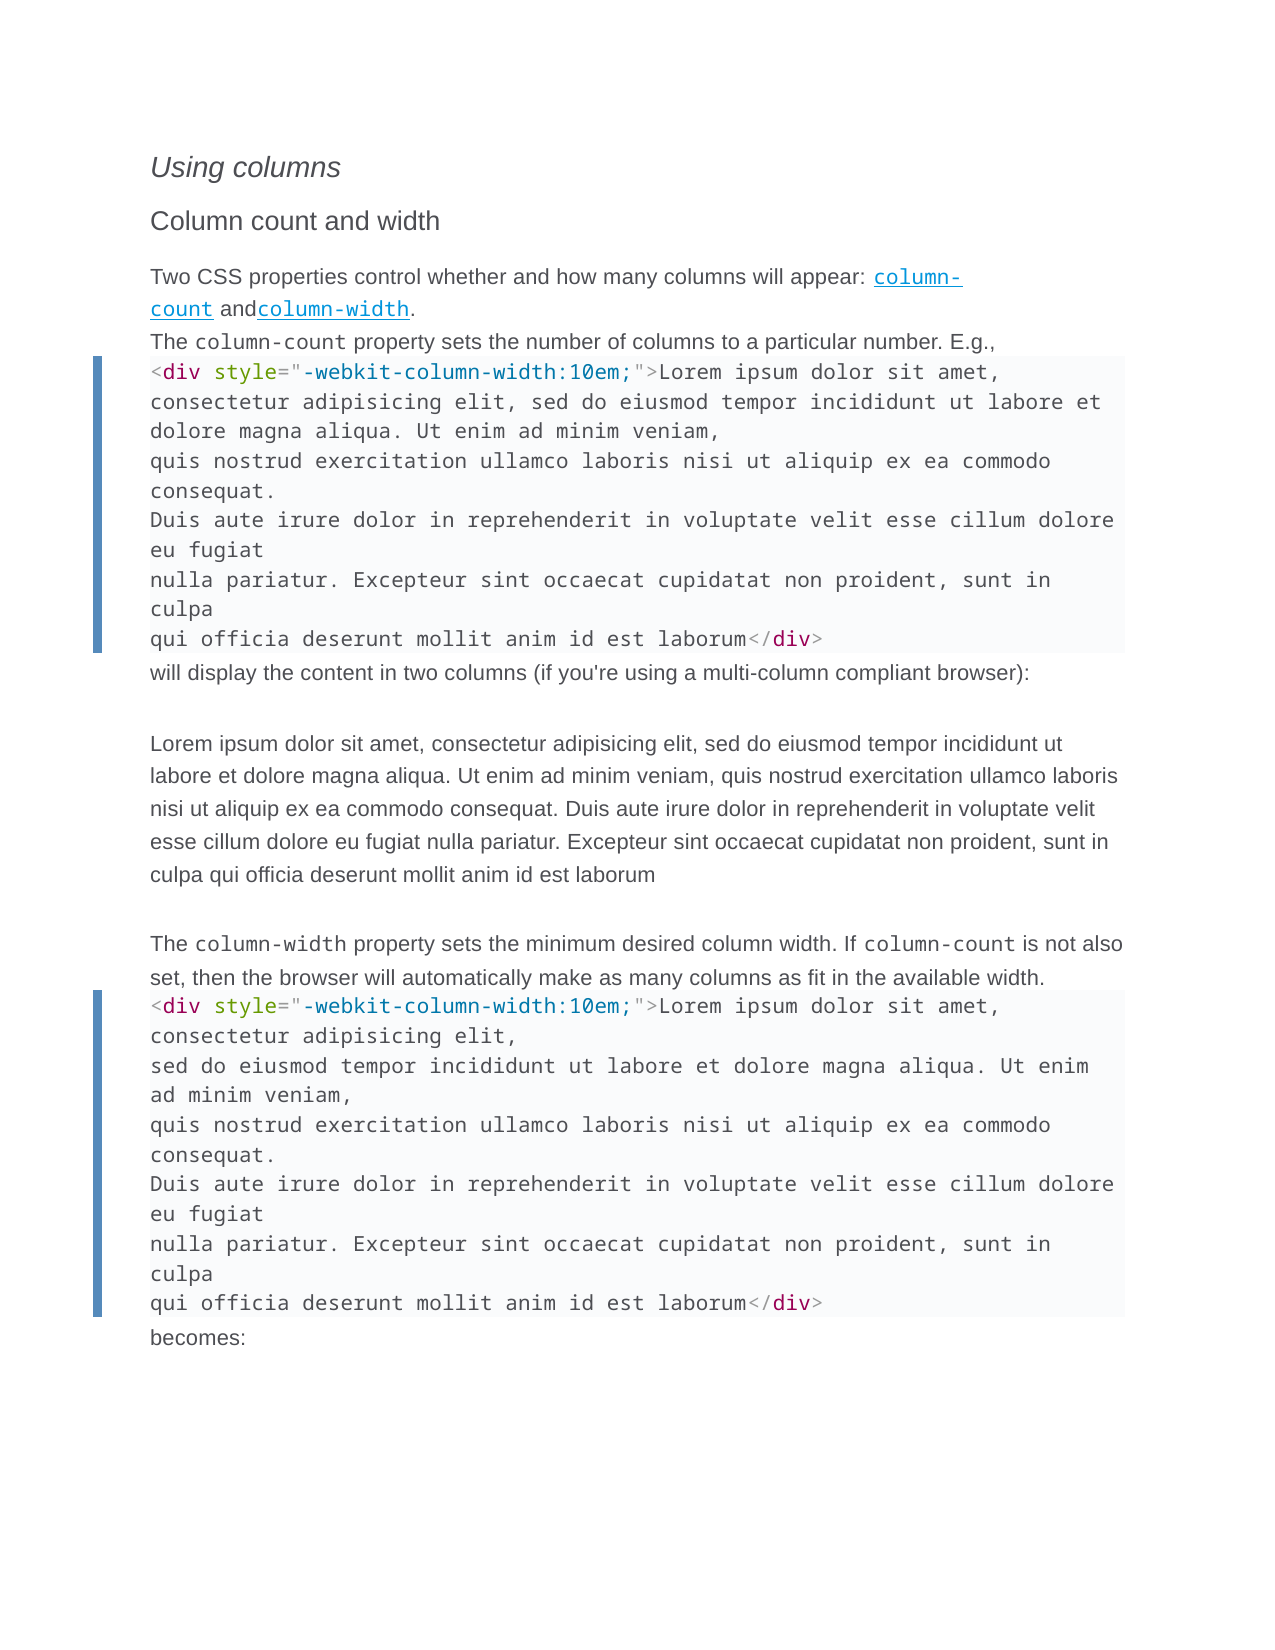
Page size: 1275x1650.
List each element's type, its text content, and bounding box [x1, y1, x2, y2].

text qui officia deserunt mollit anim id est laborum</div> [150, 1287, 1125, 1317]
text Duis aute irure dolor in reprehenderit in voluptate velit esse cillum dolore eu fugiat [150, 1168, 1125, 1228]
text Two CSS properties control whether and how many columns will appear: column-count andcolumn-width. [150, 257, 1125, 323]
text qui officia deserunt mollit anim id est laborum</div> [150, 623, 1125, 653]
text will display the content in two columns (if you're using a multi-column compliant browser): [150, 653, 1125, 686]
text Duis aute irure dolor in reprehenderit in voluptate velit esse cillum dolore eu fugiat [150, 504, 1125, 564]
text quis nostrud exercitation ullamco laboris nisi ut aliquip ex ea commodo consequat. [150, 1109, 1125, 1168]
text <div style="-webkit-column-width:10em;">Lorem ipsum dolor sit amet, consectetur adipisicing elit, sed do eiusmod tempor incididunt ut labore et dolore magna aliqua. Ut enim ad minim veniam, [150, 356, 1125, 445]
subtitle Column count and width [150, 205, 1125, 236]
text The column-count property sets the number of columns to a particular number. E.g., [150, 323, 1125, 356]
text Lorem ipsum dolor sit amet, consectetur adipisicing elit, sed do eiusmod tempor incididunt ut labore et dolore magna aliqua. Ut enim ad minim veniam, quis nostrud exercitation ullamco laboris nisi ut aliquip ex ea commodo consequat. Duis aute irure dolor in reprehenderit in voluptate velit esse cillum dolore eu fugiat nulla pariatur. Excepteur sint occaecat cupidatat non proident, sunt in culpa qui officia deserunt mollit anim id est laborum [150, 723, 1125, 887]
text becomes: [150, 1317, 1125, 1349]
text The column-width property sets the minimum desired column width. If column-count is not also set, then the browser will automatically make as many columns as fit in the available width. [150, 924, 1125, 990]
text sed do eiusmod tempor incididunt ut labore et dolore magna aliqua. Ut enim ad minim veniam, [150, 1049, 1125, 1109]
text <div style="-webkit-column-width:10em;">Lorem ipsum dolor sit amet, consectetur adipisicing elit, [150, 990, 1125, 1049]
text nulla pariatur. Excepteur sint occaecat cupidatat non proident, sunt in culpa [150, 1228, 1125, 1287]
text quis nostrud exercitation ullamco laboris nisi ut aliquip ex ea commodo consequat. [150, 445, 1125, 504]
subtitle Using columns [150, 150, 1125, 183]
text nulla pariatur. Excepteur sint occaecat cupidatat non proident, sunt in culpa [150, 564, 1125, 623]
